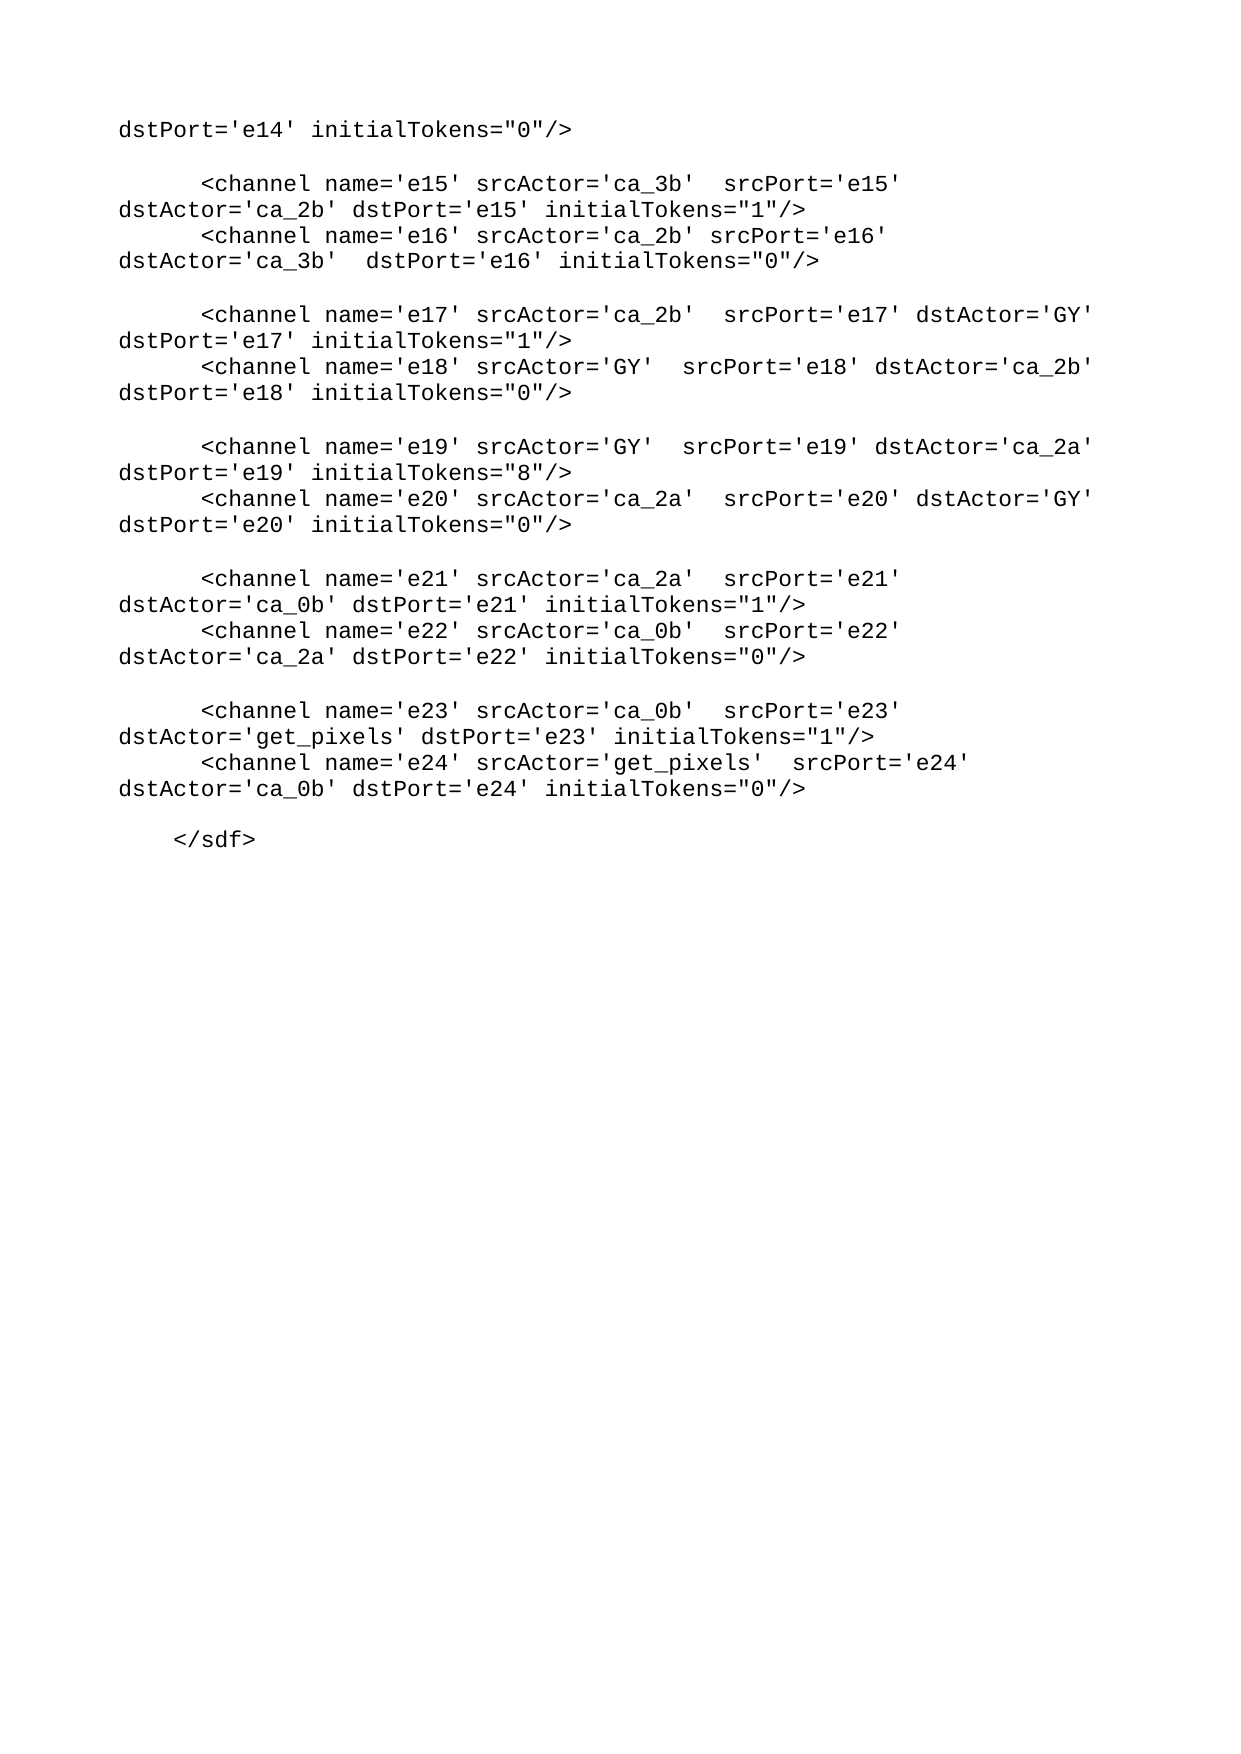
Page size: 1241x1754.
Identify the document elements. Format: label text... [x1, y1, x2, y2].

text <channel name='e24' srcActor='get_pixels' srcPort='e24' dstActor='ca_0b' dstPort='e24' initialTokens="0"/> [118, 751, 1122, 803]
text <channel name='e18' srcActor='GY' srcPort='e18' dstActor='ca_2b' dstPort='e18' initialTokens="0"/> [118, 356, 1122, 408]
text <channel name='e23' srcActor='ca_0b' srcPort='e23' dstActor='get_pixels' dstPort='e23' initialTokens="1"/> [118, 699, 1122, 751]
text <channel name='e22' srcActor='ca_0b' srcPort='e22' dstActor='ca_2a' dstPort='e22' initialTokens="0"/> [118, 619, 1122, 671]
text <channel name='e17' srcActor='ca_2b' srcPort='e17' dstActor='GY' dstPort='e17' initialTokens="1"/> [118, 304, 1122, 356]
text <channel name='e15' srcActor='ca_3b' srcPort='e15' dstActor='ca_2b' dstPort='e15' initialTokens="1"/> [118, 172, 1122, 224]
text <channel name='e21' srcActor='ca_2a' srcPort='e21' dstActor='ca_0b' dstPort='e21' initialTokens="1"/> [118, 567, 1122, 619]
text </sdf> [118, 829, 1122, 855]
text <channel name='e16' srcActor='ca_2b' srcPort='e16' [118, 224, 1122, 250]
text dstActor='ca_3b' dstPort='e16' initialTokens="0"/> [118, 250, 1122, 276]
text <channel name='e19' srcActor='GY' srcPort='e19' dstActor='ca_2a' dstPort='e19' initialTokens="8"/> [118, 436, 1122, 487]
text <channel name='e20' srcActor='ca_2a' srcPort='e20' dstActor='GY' dstPort='e20' initialTokens="0"/> [118, 487, 1122, 539]
text dstPort='e14' initialTokens="0"/> [118, 118, 1122, 144]
